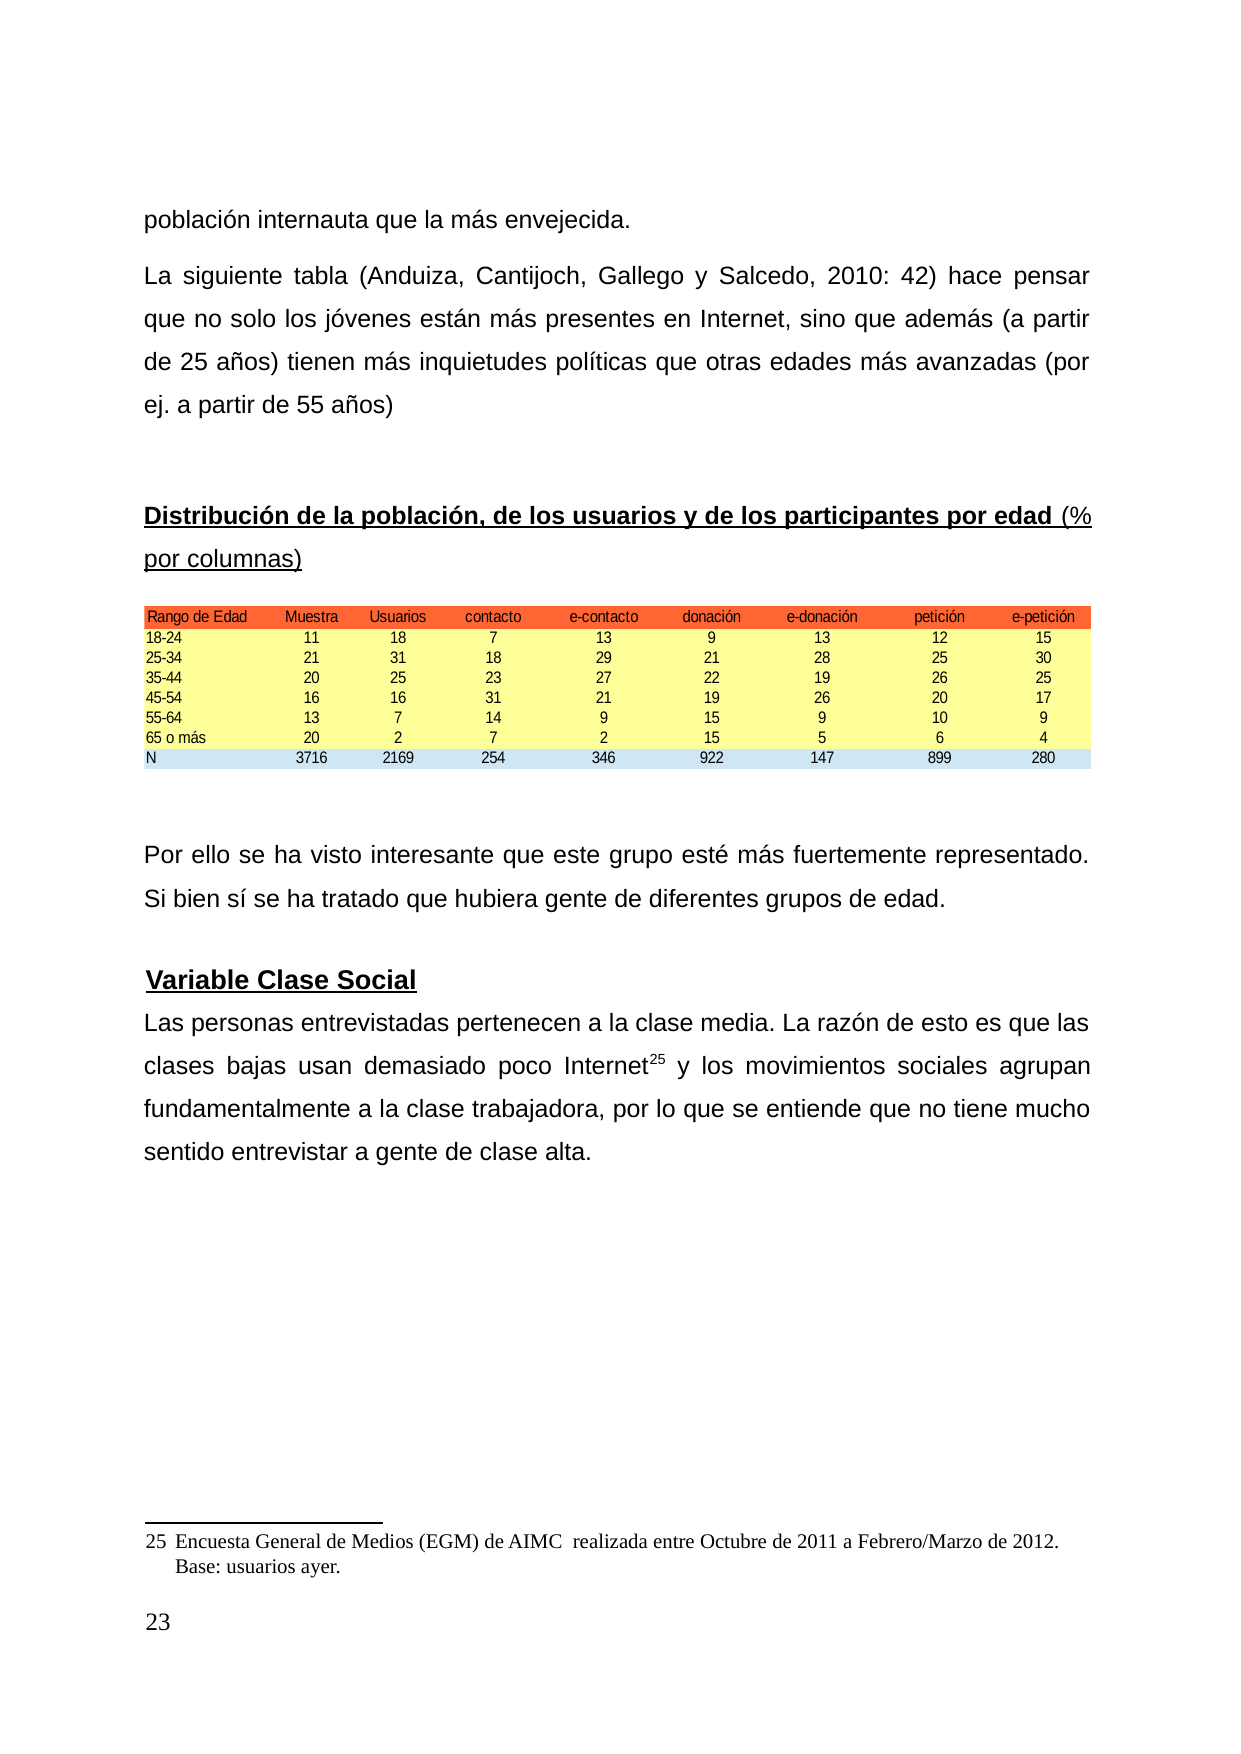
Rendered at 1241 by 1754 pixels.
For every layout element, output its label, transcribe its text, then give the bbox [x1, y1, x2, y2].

text población internauta que la más envejecida. [144, 205, 1092, 234]
text Las personas entrevistadas pertenecen a la clase media. La razón de esto es que las clases bajas usan demasiado poco Internet y los movimientos sociales agrupan fundamentalmente a la clase trabajadora, por lo que se entiende que no tiene mucho sentido entrevistar a gente de clase alta. [144, 1008, 1092, 1166]
text La siguiente tabla (Anduiza, Cantijoch, Gallego y Salcedo, 2010: 42) hace pensar que no solo los jóvenes están más presentes en Internet, sino que además (a partir de 25 años) tienen más inquietudes políticas que otras edades más avanzadas (por ej. a partir de 55 años) [144, 261, 1092, 419]
text Por ello se ha visto interesante que este grupo esté más fuertemente representado. Si bien sí se ha tratado que hubiera gente de diferentes grupos de edad. [144, 840, 1092, 912]
text Distribución de la población, de los usuarios y de los participantes por edad (% [144, 501, 1092, 526]
text por columnas) [144, 528, 1092, 573]
text Encuesta General de Medios (EGM) de AIMC realizada entre Octubre de 2011 a Febrero/Marzo de 2012. Base: usuarios ayer. [145, 1529, 1092, 1578]
subtitle Variable Clase Social [145, 964, 1092, 995]
